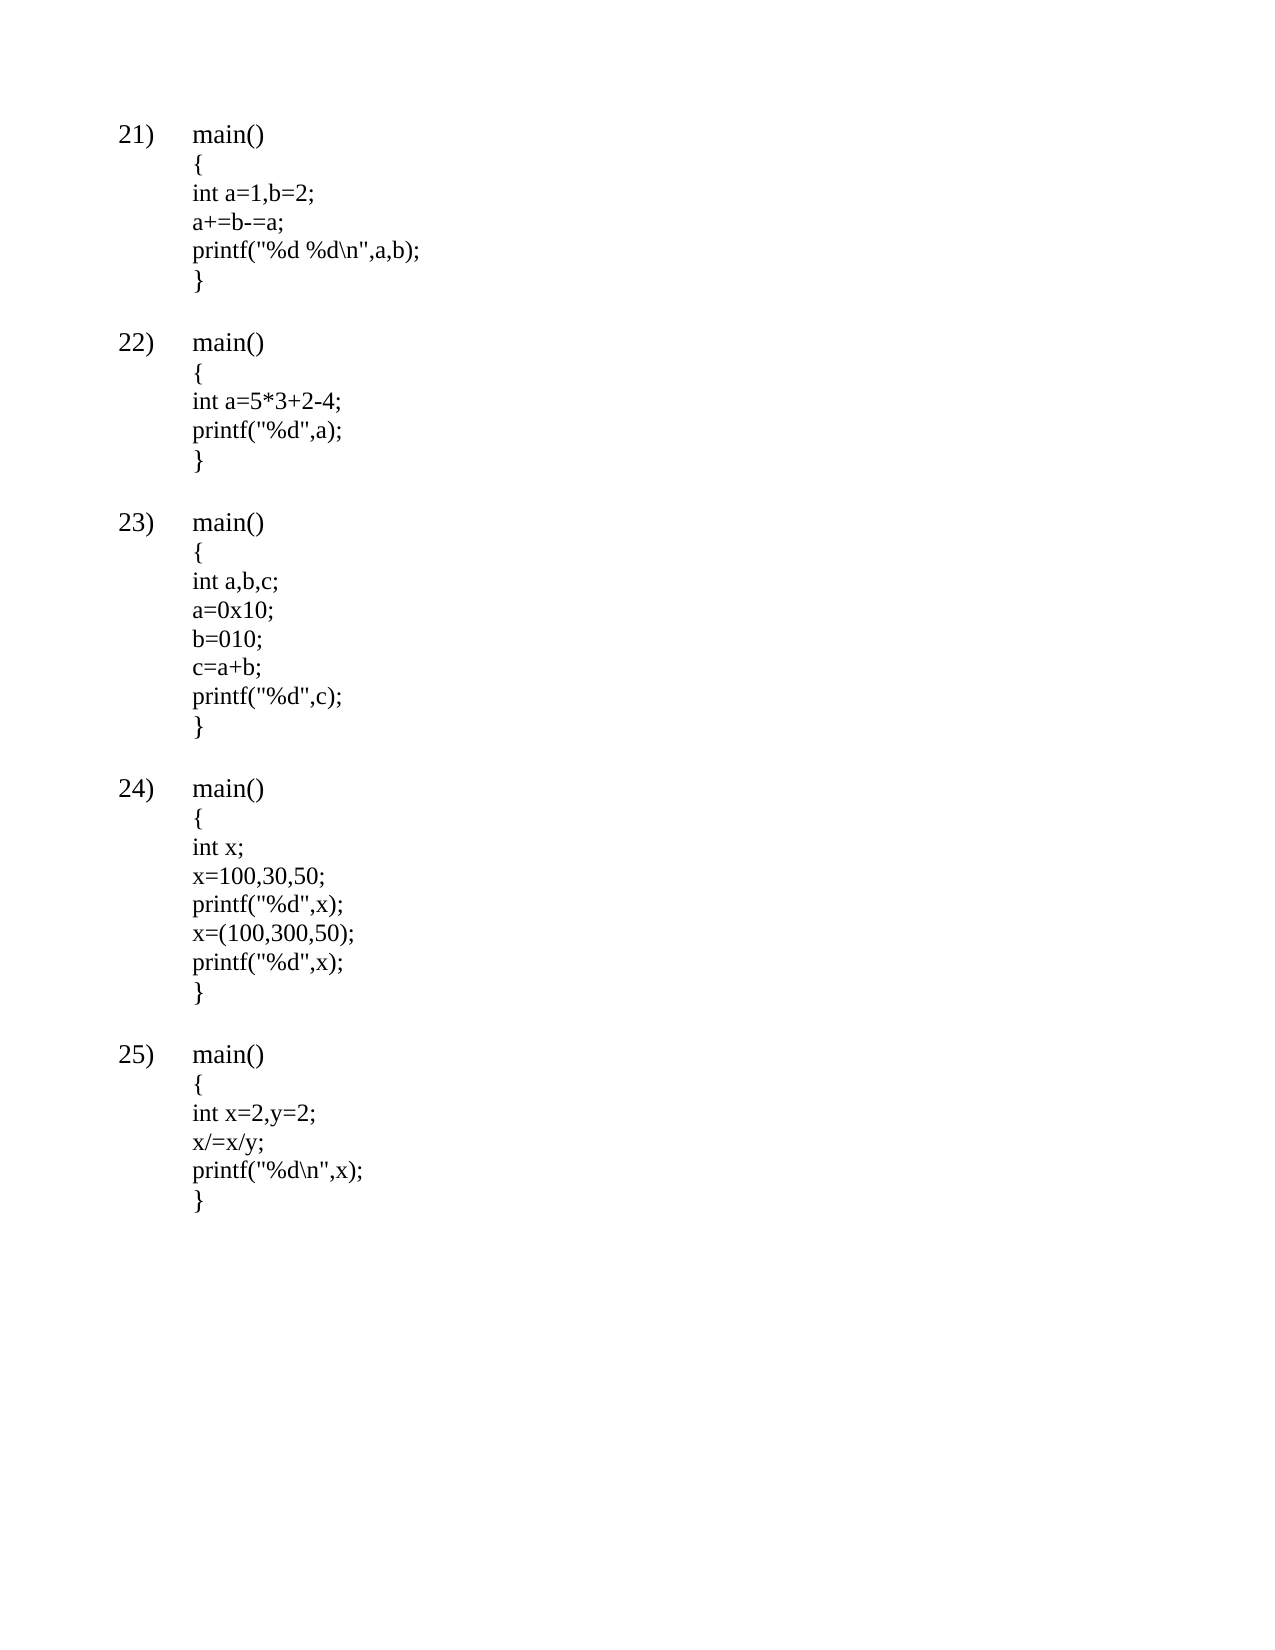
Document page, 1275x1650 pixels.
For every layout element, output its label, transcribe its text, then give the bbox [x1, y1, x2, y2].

text x=(100,300,50); [118, 918, 1157, 947]
text printf("%d",a); [118, 415, 1157, 444]
text { [118, 358, 1157, 386]
text 25) main() [118, 1038, 1157, 1069]
text } [118, 710, 1157, 741]
text printf("%d",x); [118, 947, 1157, 976]
text a=0x10; [118, 595, 1157, 624]
text } [118, 1184, 1157, 1215]
text int a=5*3+2-4; [118, 386, 1157, 415]
text { [118, 537, 1157, 566]
text x/=x/y; [118, 1127, 1157, 1156]
text int a,b,c; [118, 566, 1157, 595]
text } [118, 444, 1157, 475]
text c=a+b; [118, 652, 1157, 681]
text } [118, 976, 1157, 1007]
text int a=1,b=2; [118, 178, 1157, 207]
text int x=2,y=2; [118, 1098, 1157, 1127]
text 23) main() [118, 506, 1157, 537]
text a+=b-=a; [118, 207, 1157, 236]
text 22) main() [118, 327, 1157, 358]
text printf("%d",c); [118, 681, 1157, 710]
text { [118, 149, 1157, 178]
text printf("%d",x); [118, 889, 1157, 918]
text } [118, 264, 1157, 295]
text printf("%d\n",x); [118, 1156, 1157, 1184]
text { [118, 803, 1157, 832]
text printf("%d %d\n",a,b); [118, 236, 1157, 264]
text x=100,30,50; [118, 861, 1157, 889]
text b=010; [118, 624, 1157, 652]
text 21) main() [118, 118, 1157, 149]
text { [118, 1069, 1157, 1098]
text int x; [118, 832, 1157, 861]
text 24) main() [118, 772, 1157, 803]
